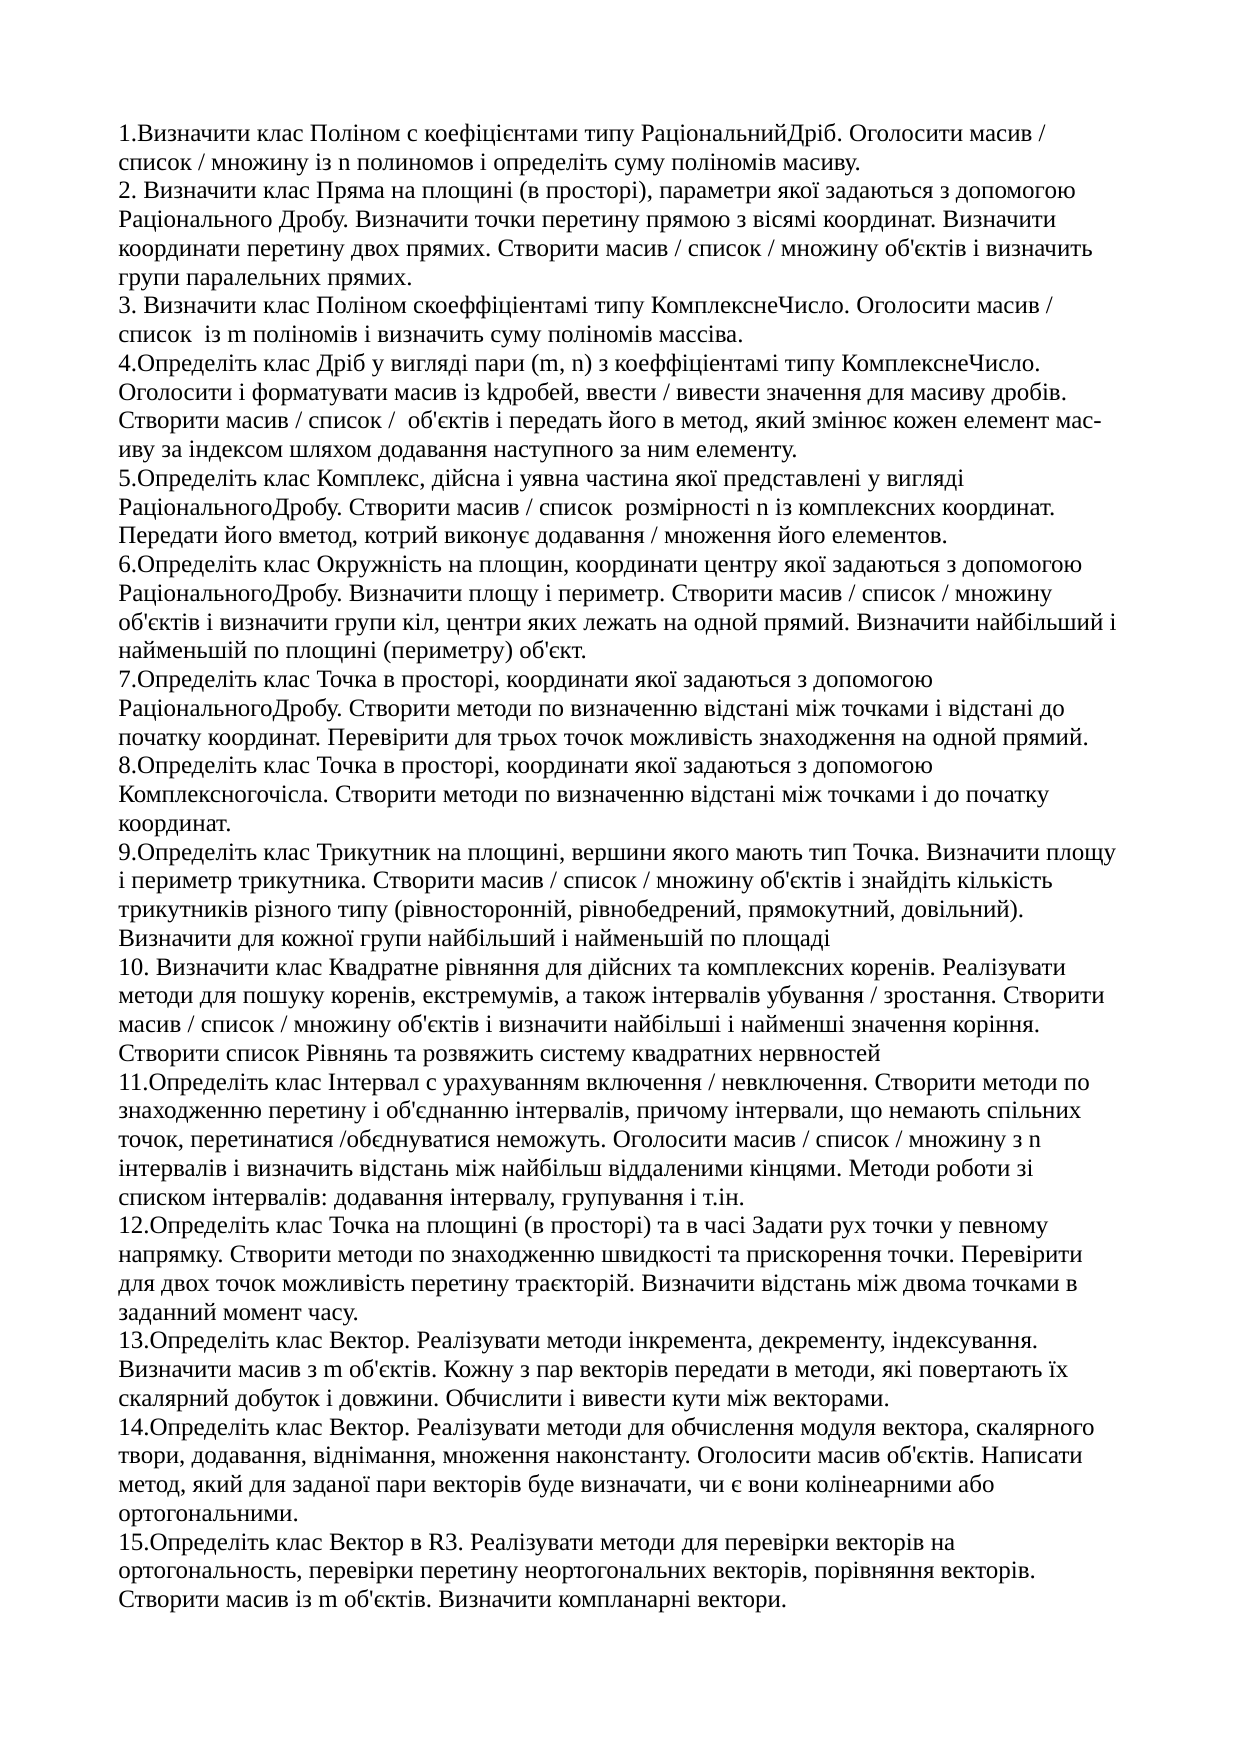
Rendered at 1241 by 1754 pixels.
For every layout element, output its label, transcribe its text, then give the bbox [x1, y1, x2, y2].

text 14.Определіть клас Вектор. Реалізувати методи для обчислення модуля вектора, скалярного твори, додавання, віднімання, множення наконстанту. Оголосити масив об'єктів. Написати метод, який для заданої пари векторів буде визначати, чи є вони колінеарними або ортогональними. [118, 1412, 1122, 1527]
text 12.Определіть клас Точка на площині (в просторі) та в часі Задати рух точки у певному напрямку. Створити методи по знаходженню швидкості та прискорення точки. Перевірити для двох точок можливість перетину траєкторій. Визначити відстань між двома точками в заданний момент часу. [118, 1211, 1122, 1326]
text 4.Определіть клас Дріб у вигляді пари (m, n) з коеффіціентамі типу КомплекснеЧисло. Оголосити і форматувати масив із kдробей, ввести / вивести значення для масиву дробів. Створити масив / список / об'єктів і передать його в метод, який змінює кожен елемент мас-иву за індексом шляхом додавання наступного за ним елементу. [118, 348, 1122, 463]
text 2. Визначити клас Пряма на площині (в просторі), параметри якої задаються з допомогою Раціонального Дробу. Визначити точки перетину прямою з вісямі координат. Визначити координати перетину двох прямих. Створити масив / список / множину об'єктів і визначить групи паралельних прямих. [118, 176, 1122, 291]
text 13.Определіть клас Вектор. Реалізувати методи інкремента, декременту, індексування. Визначити масив з m об'єктів. Кожну з пар векторів передати в методи, які повертають їх скалярний добуток і довжини. Обчислити і вивести кути між векторами. [118, 1326, 1122, 1412]
text 7.Определіть клас Точка в просторі, координати якої задаються з допомогою РаціональногоДробу. Створити методи по визначенню відстані між точками і відстані до початку координат. Перевірити для трьох точок можливість знаходження на одной прямий. [118, 664, 1122, 751]
text 15.Определіть клас Вектор в R3. Реалізувати методи для перевірки векторів на ортогональность, перевірки перетину неортогональних векторів, порівняння векторів. Створити масив із m об'єктів. Визначити компланарні вектори. [118, 1527, 1122, 1613]
text 6.Определіть клас Окружність на площин, координати центру якої задаються з допомогою РаціональногоДробу. Визначити площу і периметр. Створити масив / список / множину об'єктів і визначити групи кіл, центри яких лежать на одной прямий. Визначити найбільший і найменьшій по площині (периметру) об'єкт. [118, 549, 1122, 664]
text 3. Визначити клас Поліном скоеффіціентамі типу КомплекснеЧисло. Оголосити масив / список із m поліномів і визначить суму поліномів массіва. [118, 291, 1122, 348]
text 10. Визначити клас Квадратне рівняння для дійсних та комплексних коренів. Реалізувати методи для пошуку коренів, екстремумів, а також інтервалів убування / зростання. Створити масив / список / множину об'єктів і визначити найбільші і найменші значення коріння. Створити список Рівнянь та розвяжить систему квадратних нервностей [118, 952, 1122, 1067]
text 9.Определіть клас Трикутник на площині, вершини якого мають тип Точка. Визначити площу і периметр трикутника. Створити масив / список / множину об'єктів і знайдіть кількість трикутників різного типу (рівносторонній, рівнобедрений, прямокутний, довільний). Визначити для кожної групи найбільший і найменьшій по площаді [118, 837, 1122, 952]
text 8.Определіть клас Точка в просторі, координати якої задаються з допомогою Комплексногочісла. Створити методи по визначенню відстані між точками і до початку координат. [118, 751, 1122, 837]
text 11.Определіть клас Інтервал с урахуванням включення / невключення. Створити методи по знаходженню перетину і об'єднанню інтервалів, причому інтервали, що немають спільних точок, перетинатися /обєднуватися неможуть. Оголосити масив / список / множину з n інтервалів і визначить відстань між найбільш віддаленими кінцями. Методи роботи зі списком інтервалів: додавання інтервалу, групування і т.ін. [118, 1067, 1122, 1211]
text 1.Визначити клас Поліном c коефіцієнтами типу РаціональнийДріб. Оголосити масив / список / множину із n полиномов і определіть суму поліномів масиву. [118, 118, 1122, 176]
text 5.Определіть клас Комплекс, дійсна і уявна частина якої представлені у вигляді РаціональногоДробу. Створити масив / список розмірності n із комплексних координат. Передати його вметод, котрий виконує додавання / множення його елементов. [118, 463, 1122, 549]
